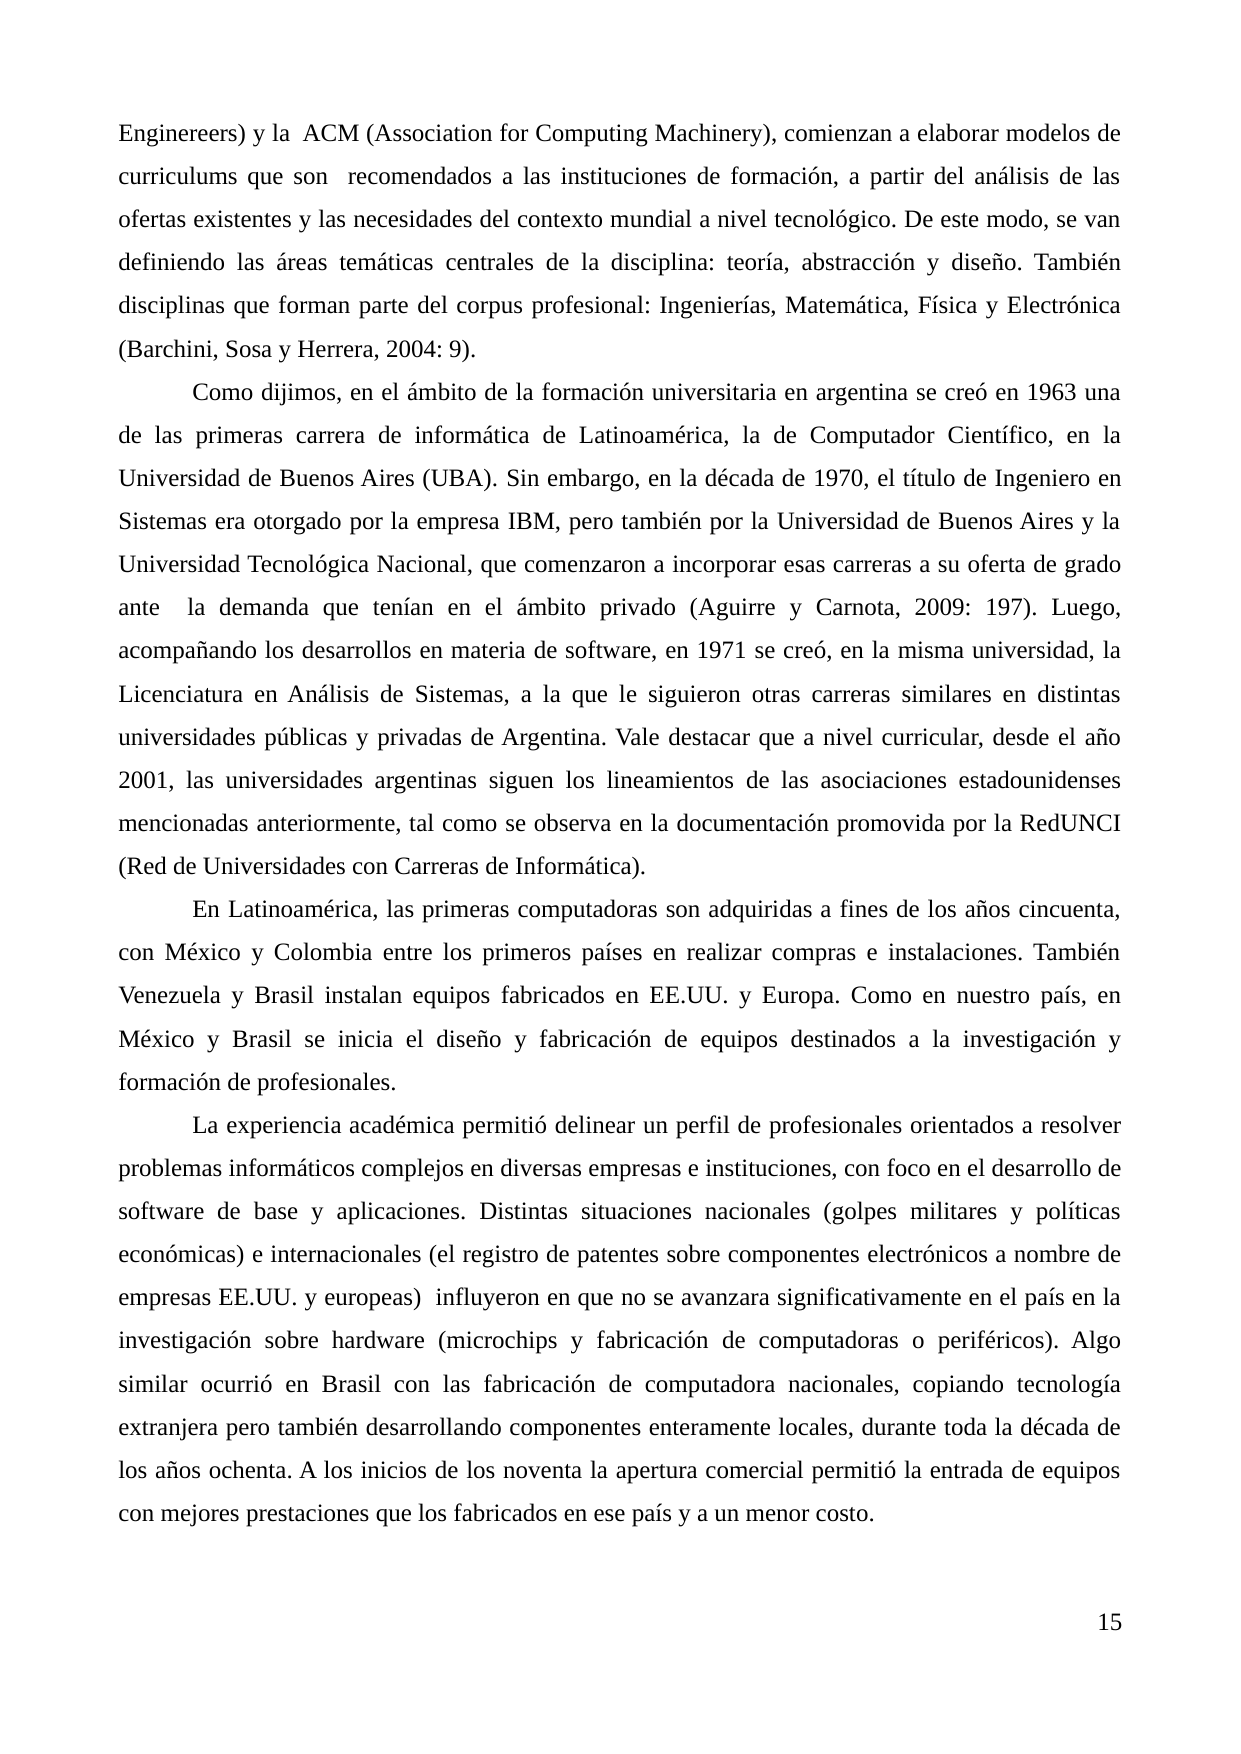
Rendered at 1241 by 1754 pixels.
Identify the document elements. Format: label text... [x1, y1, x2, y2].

text Enginereers) y la ACM (Association for Computing Machinery), comienzan a elaborar modelos de curriculums que son recomendados a las instituciones de formación, a partir del análisis de las ofertas existentes y las necesidades del contexto mundial a nivel tecnológico. De este modo, se van definiendo las áreas temáticas centrales de la disciplina: teoría, abstracción y diseño. También disciplinas que forman parte del corpus profesional: Ingenierías, Matemática, Física y Electrónica (Barchini, Sosa y Herrera, 2004: 9). [118, 118, 1122, 362]
text En Latinoamérica, las primeras computadoras son adquiridas a fines de los años cincuenta, con México y Colombia entre los primeros países en realizar compras e instalaciones. También Venezuela y Brasil instalan equipos fabricados en EE.UU. y Europa. Como en nuestro país, en México y Brasil se inicia el diseño y fabricación de equipos destinados a la investigación y formación de profesionales. [118, 894, 1122, 1096]
text La experiencia académica permitió delinear un perfil de profesionales orientados a resolver problemas informáticos complejos en diversas empresas e instituciones, con foco en el desarrollo de software de base y aplicaciones. Distintas situaciones nacionales (golpes militares y políticas económicas) e internacionales (el registro de patentes sobre componentes electrónicos a nombre de empresas EE.UU. y europeas) influyeron en que no se avanzara significativamente en el país en la investigación sobre hardware (microchips y fabricación de computadoras o periféricos). Algo similar ocurrió en Brasil con las fabricación de computadora nacionales, copiando tecnología extranjera pero también desarrollando componentes enteramente locales, durante toda la década de los años ochenta. A los inicios de los noventa la apertura comercial permitió la entrada de equipos con mejores prestaciones que los fabricados en ese país y a un menor costo. [118, 1110, 1122, 1527]
text Como dijimos, en el ámbito de la formación universitaria en argentina se creó en 1963 una de las primeras carrera de informática de Latinoamérica, la de Computador Científico, en la Universidad de Buenos Aires (UBA). Sin embargo, en la década de 1970, el título de Ingeniero en Sistemas era otorgado por la empresa IBM, pero también por la Universidad de Buenos Aires y la Universidad Tecnológica Nacional, que comenzaron a incorporar esas carreras a su oferta de grado ante la demanda que tenían en el ámbito privado (Aguirre y Carnota, 2009: 197). Luego, acompañando los desarrollos en materia de software, en 1971 se creó, en la misma universidad, la Licenciatura en Análisis de Sistemas, a la que le siguieron otras carreras similares en distintas universidades públicas y privadas de Argentina. Vale destacar que a nivel curricular, desde el año 2001, las universidades argentinas siguen los lineamientos de las asociaciones estadounidenses mencionadas anteriormente, tal como se observa en la documentación promovida por la RedUNCI (Red de Universidades con Carreras de Informática). [118, 377, 1122, 880]
